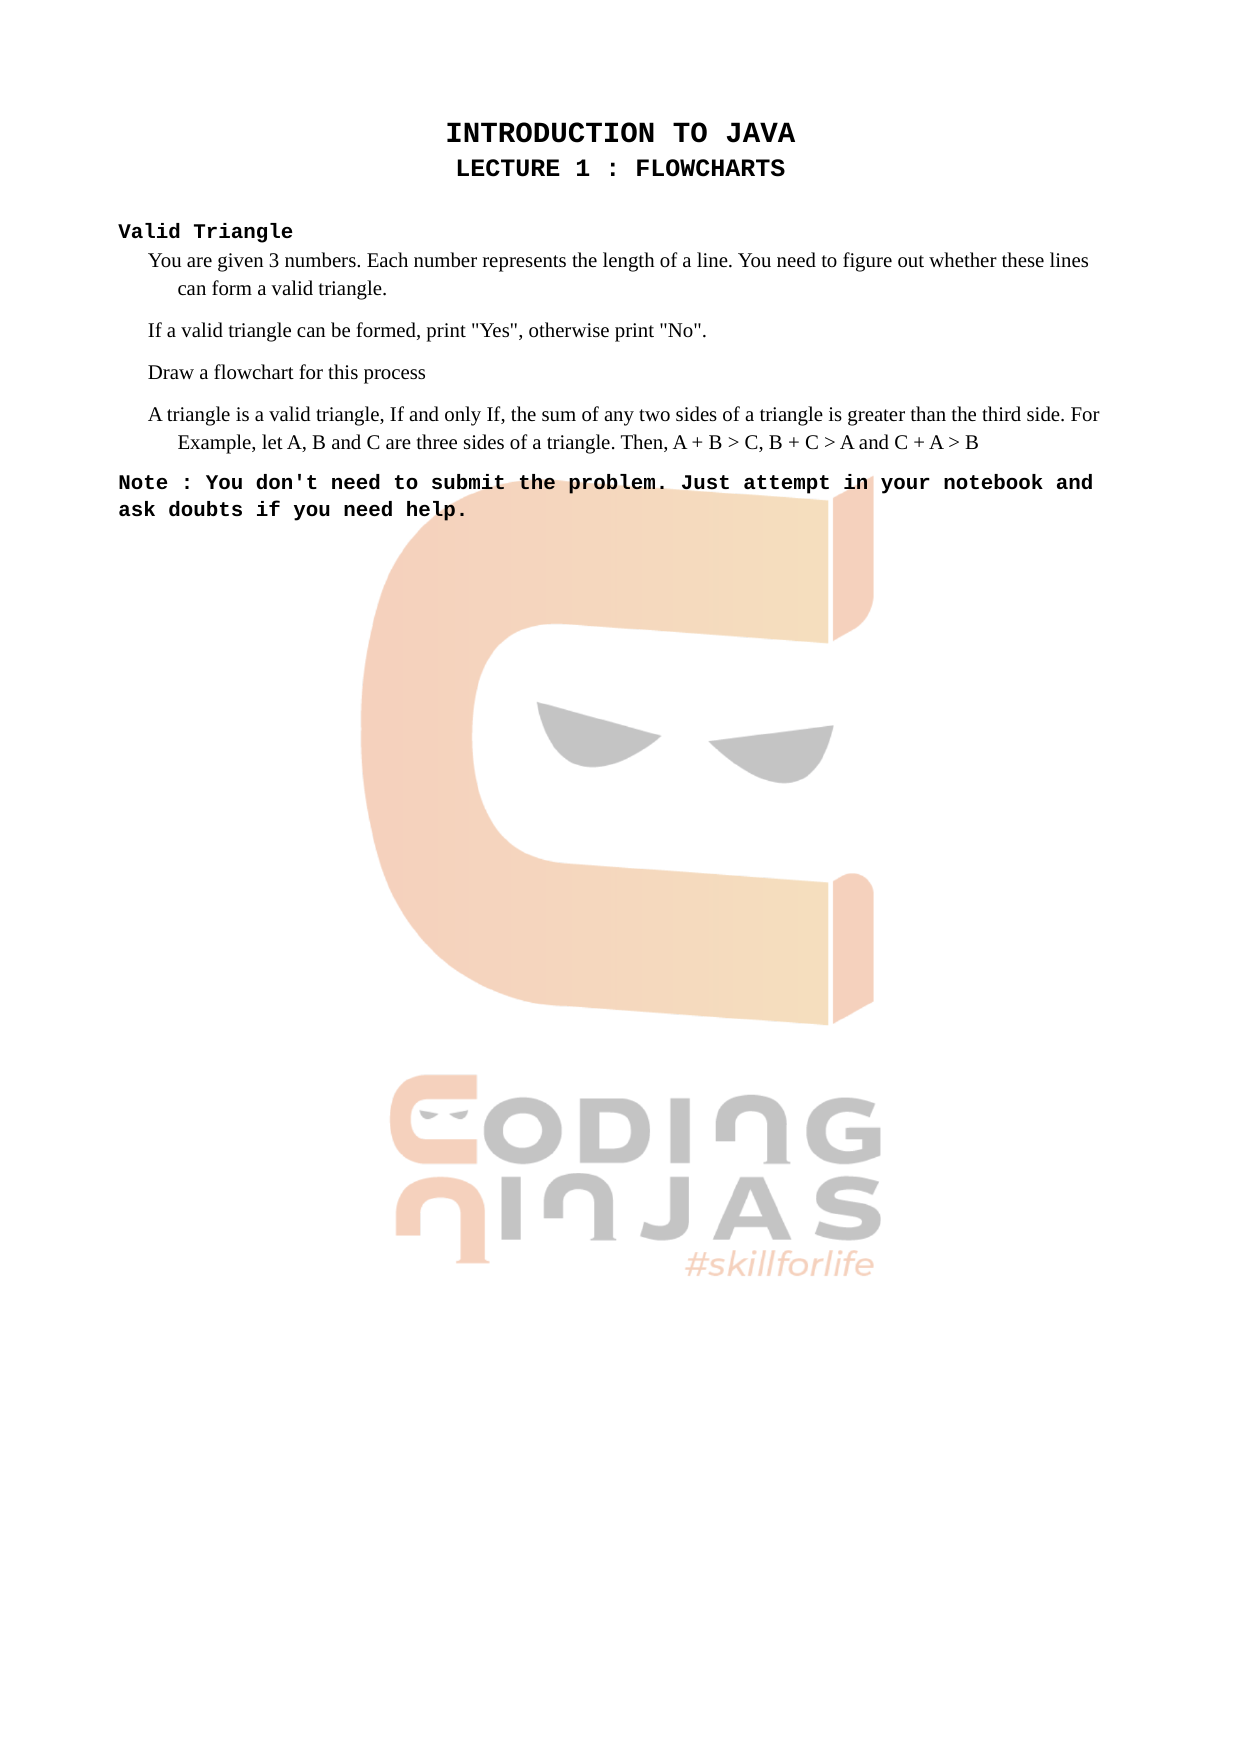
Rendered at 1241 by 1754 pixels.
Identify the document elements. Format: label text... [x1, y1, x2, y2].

text Draw a flowchart for this process [148, 360, 1122, 384]
text If a valid triangle can be formed, print "Yes", otherwise print "No". [148, 318, 1122, 342]
text Valid Triangle [118, 221, 1122, 245]
text LECTURE 1 : FLOWCHARTS [118, 156, 1122, 184]
text You are given 3 numbers. Each number represents the length of a line. You need to figure out whether these lines can form a valid triangle. [148, 248, 1122, 300]
text INTRODUCTION TO JAVA [118, 118, 1122, 151]
text Note : You don't need to submit the problem. Just attempt in your notebook and ask doubts if you need help. [118, 472, 1122, 523]
text A triangle is a valid triangle, If and only If, the sum of any two sides of a triangle is greater than the third side. For Example, let A, B and C are three sides of a triangle. Then, A + B > C, B + C > A and C + A > B [148, 402, 1122, 454]
